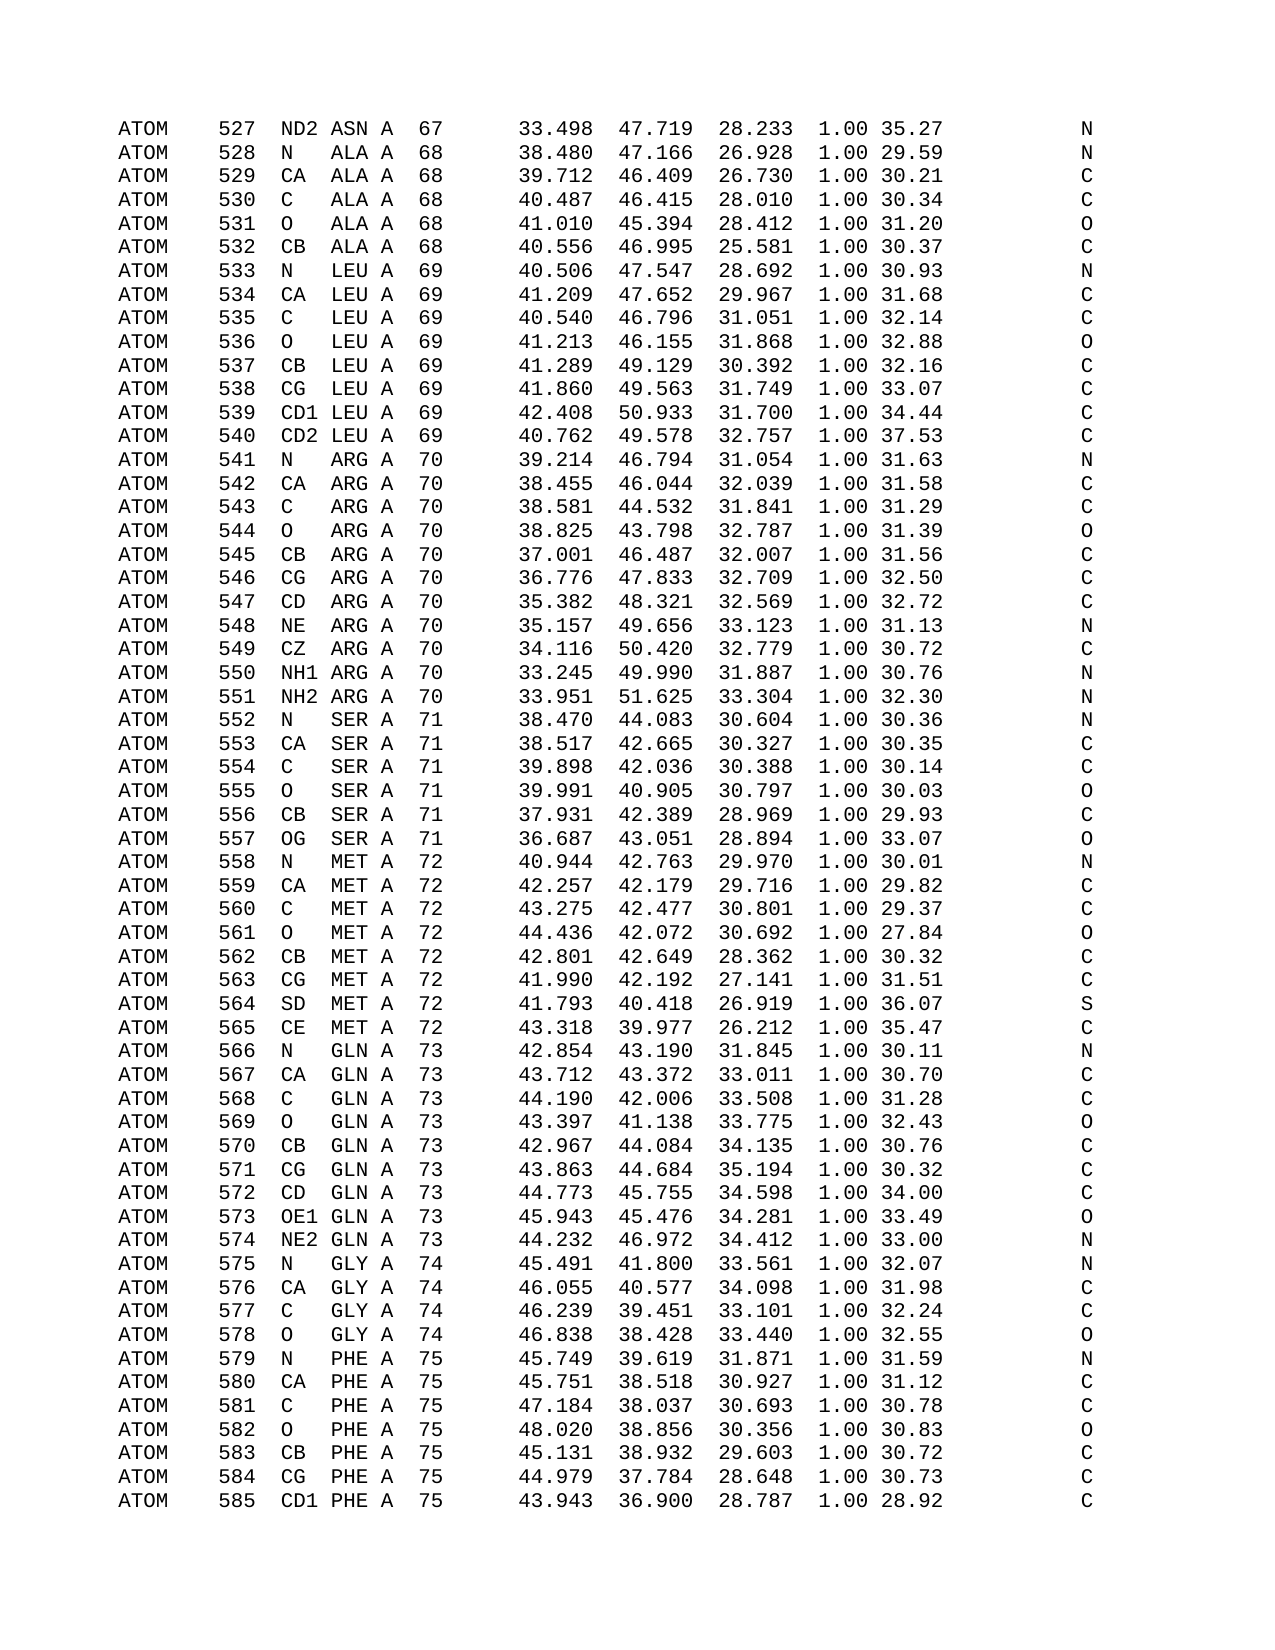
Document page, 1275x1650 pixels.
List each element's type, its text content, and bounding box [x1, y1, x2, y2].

text ATOM 538 CG LEU A 69 41.860 49.563 31.749 1.00 33.07 C [118, 378, 1157, 402]
text ATOM 551 NH2 ARG A 70 33.951 51.625 33.304 1.00 32.30 N [118, 686, 1157, 709]
text ATOM 568 C GLN A 73 44.190 42.006 33.508 1.00 31.28 C [118, 1088, 1157, 1111]
text ATOM 545 CB ARG A 70 37.001 46.487 32.007 1.00 31.56 C [118, 544, 1157, 567]
text ATOM 530 C ALA A 68 40.487 46.415 28.010 1.00 30.34 C [118, 189, 1157, 213]
text ATOM 567 CA GLN A 73 43.712 43.372 33.011 1.00 30.70 C [118, 1064, 1157, 1088]
text ATOM 546 CG ARG A 70 36.776 47.833 32.709 1.00 32.50 C [118, 567, 1157, 591]
text ATOM 576 CA GLY A 74 46.055 40.577 34.098 1.00 31.98 C [118, 1277, 1157, 1300]
text ATOM 577 C GLY A 74 46.239 39.451 33.101 1.00 32.24 C [118, 1300, 1157, 1324]
text ATOM 561 O MET A 72 44.436 42.072 30.692 1.00 27.84 O [118, 922, 1157, 946]
text ATOM 543 C ARG A 70 38.581 44.532 31.841 1.00 31.29 C [118, 496, 1157, 520]
text ATOM 584 CG PHE A 75 44.979 37.784 28.648 1.00 30.73 C [118, 1466, 1157, 1489]
text ATOM 552 N SER A 71 38.470 44.083 30.604 1.00 30.36 N [118, 709, 1157, 733]
text ATOM 533 N LEU A 69 40.506 47.547 28.692 1.00 30.93 N [118, 260, 1157, 284]
text ATOM 579 N PHE A 75 45.749 39.619 31.871 1.00 31.59 N [118, 1348, 1157, 1371]
text ATOM 555 O SER A 71 39.991 40.905 30.797 1.00 30.03 O [118, 780, 1157, 804]
text ATOM 558 N MET A 72 40.944 42.763 29.970 1.00 30.01 N [118, 851, 1157, 875]
text ATOM 559 CA MET A 72 42.257 42.179 29.716 1.00 29.82 C [118, 875, 1157, 898]
text ATOM 583 CB PHE A 75 45.131 38.932 29.603 1.00 30.72 C [118, 1442, 1157, 1466]
text ATOM 528 N ALA A 68 38.480 47.166 26.928 1.00 29.59 N [118, 142, 1157, 165]
text ATOM 575 N GLY A 74 45.491 41.800 33.561 1.00 32.07 N [118, 1253, 1157, 1277]
text ATOM 562 CB MET A 72 42.801 42.649 28.362 1.00 30.32 C [118, 946, 1157, 969]
text ATOM 578 O GLY A 74 46.838 38.428 33.440 1.00 32.55 O [118, 1324, 1157, 1348]
text ATOM 540 CD2 LEU A 69 40.762 49.578 32.757 1.00 37.53 C [118, 426, 1157, 449]
text ATOM 527 ND2 ASN A 67 33.498 47.719 28.233 1.00 35.27 N [118, 118, 1157, 142]
text ATOM 564 SD MET A 72 41.793 40.418 26.919 1.00 36.07 S [118, 993, 1157, 1017]
text ATOM 542 CA ARG A 70 38.455 46.044 32.039 1.00 31.58 C [118, 473, 1157, 496]
text ATOM 572 CD GLN A 73 44.773 45.755 34.598 1.00 34.00 C [118, 1182, 1157, 1206]
text ATOM 581 C PHE A 75 47.184 38.037 30.693 1.00 30.78 C [118, 1395, 1157, 1419]
text ATOM 580 CA PHE A 75 45.751 38.518 30.927 1.00 31.12 C [118, 1371, 1157, 1395]
text ATOM 544 O ARG A 70 38.825 43.798 32.787 1.00 31.39 O [118, 520, 1157, 544]
text ATOM 541 N ARG A 70 39.214 46.794 31.054 1.00 31.63 N [118, 449, 1157, 473]
text ATOM 560 C MET A 72 43.275 42.477 30.801 1.00 29.37 C [118, 898, 1157, 922]
text ATOM 535 C LEU A 69 40.540 46.796 31.051 1.00 32.14 C [118, 307, 1157, 331]
text ATOM 582 O PHE A 75 48.020 38.856 30.356 1.00 30.83 O [118, 1419, 1157, 1442]
text ATOM 531 O ALA A 68 41.010 45.394 28.412 1.00 31.20 O [118, 213, 1157, 236]
text ATOM 565 CE MET A 72 43.318 39.977 26.212 1.00 35.47 C [118, 1017, 1157, 1040]
text ATOM 570 CB GLN A 73 42.967 44.084 34.135 1.00 30.76 C [118, 1135, 1157, 1158]
text ATOM 547 CD ARG A 70 35.382 48.321 32.569 1.00 32.72 C [118, 591, 1157, 615]
text ATOM 534 CA LEU A 69 41.209 47.652 29.967 1.00 31.68 C [118, 284, 1157, 307]
text ATOM 553 CA SER A 71 38.517 42.665 30.327 1.00 30.35 C [118, 733, 1157, 757]
text ATOM 557 OG SER A 71 36.687 43.051 28.894 1.00 33.07 O [118, 827, 1157, 851]
text ATOM 574 NE2 GLN A 73 44.232 46.972 34.412 1.00 33.00 N [118, 1229, 1157, 1253]
text ATOM 573 OE1 GLN A 73 45.943 45.476 34.281 1.00 33.49 O [118, 1206, 1157, 1229]
text ATOM 532 CB ALA A 68 40.556 46.995 25.581 1.00 30.37 C [118, 236, 1157, 260]
text ATOM 550 NH1 ARG A 70 33.245 49.990 31.887 1.00 30.76 N [118, 662, 1157, 686]
text ATOM 536 O LEU A 69 41.213 46.155 31.868 1.00 32.88 O [118, 331, 1157, 354]
text ATOM 585 CD1 PHE A 75 43.943 36.900 28.787 1.00 28.92 C [118, 1489, 1157, 1513]
text ATOM 571 CG GLN A 73 43.863 44.684 35.194 1.00 30.32 C [118, 1158, 1157, 1182]
text ATOM 554 C SER A 71 39.898 42.036 30.388 1.00 30.14 C [118, 757, 1157, 780]
text ATOM 556 CB SER A 71 37.931 42.389 28.969 1.00 29.93 C [118, 804, 1157, 827]
text ATOM 529 CA ALA A 68 39.712 46.409 26.730 1.00 30.21 C [118, 165, 1157, 189]
text ATOM 549 CZ ARG A 70 34.116 50.420 32.779 1.00 30.72 C [118, 638, 1157, 662]
text ATOM 537 CB LEU A 69 41.289 49.129 30.392 1.00 32.16 C [118, 354, 1157, 378]
text ATOM 548 NE ARG A 70 35.157 49.656 33.123 1.00 31.13 N [118, 615, 1157, 638]
text ATOM 569 O GLN A 73 43.397 41.138 33.775 1.00 32.43 O [118, 1111, 1157, 1135]
text ATOM 566 N GLN A 73 42.854 43.190 31.845 1.00 30.11 N [118, 1040, 1157, 1064]
text ATOM 539 CD1 LEU A 69 42.408 50.933 31.700 1.00 34.44 C [118, 402, 1157, 426]
text ATOM 563 CG MET A 72 41.990 42.192 27.141 1.00 31.51 C [118, 969, 1157, 993]
